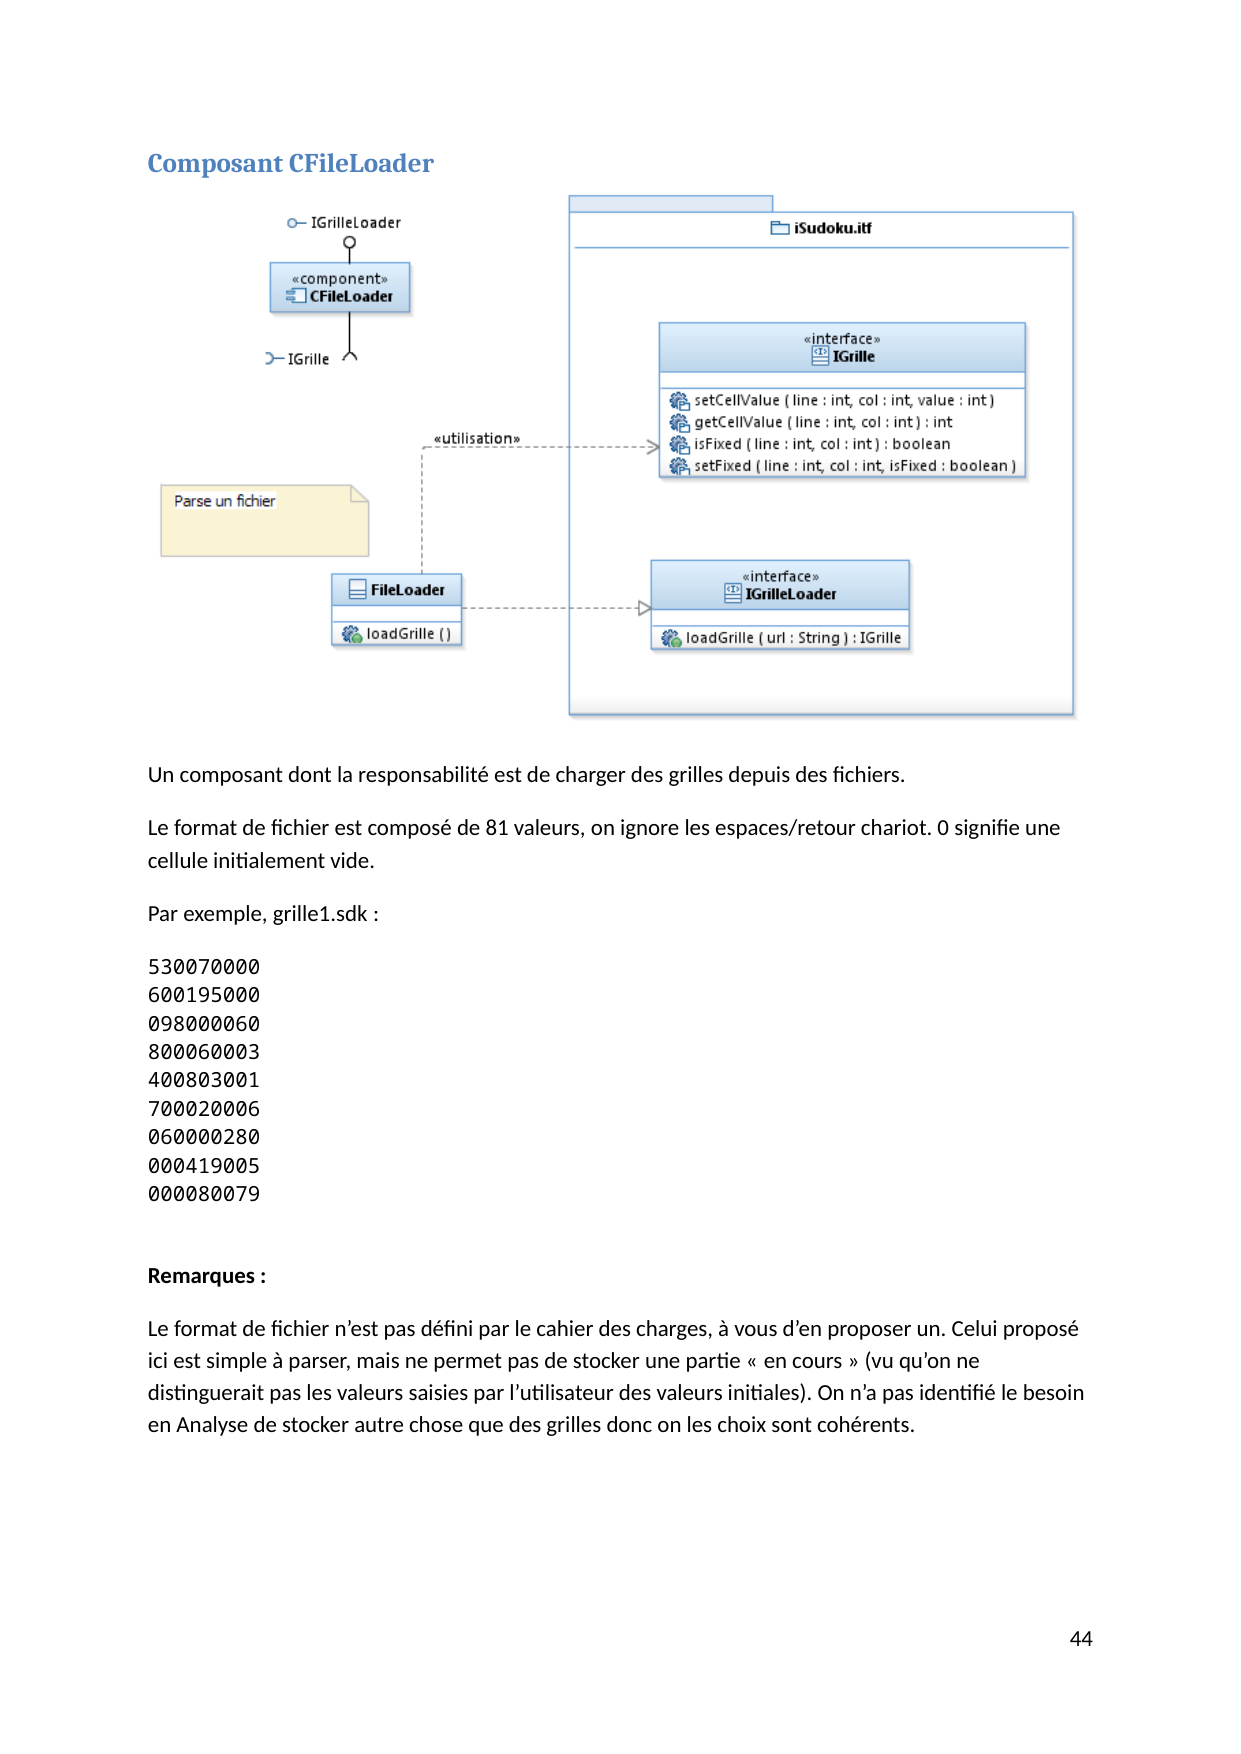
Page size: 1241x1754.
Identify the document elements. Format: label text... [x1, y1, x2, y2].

text Le format de fichier est composé de 81 valeurs, on ignore les espaces/retour chariot. 0 signifie une cellule initialement vide. [148, 813, 1093, 874]
text 700020006 [148, 1094, 1093, 1122]
subtitle Composant CFileLoader [148, 148, 1093, 179]
text Par exemple, grille1.sdk : [148, 899, 1093, 927]
text Remarques : [148, 1261, 1093, 1289]
text Un composant dont la responsabilité est de charger des grilles depuis des fichiers. [148, 761, 1093, 788]
text 600195000 [148, 980, 1093, 1009]
text 800060003 [148, 1037, 1093, 1066]
text 060000280 [148, 1122, 1093, 1151]
picture [147, 183, 1093, 736]
text 000419005 [148, 1151, 1093, 1179]
text 530070000 [148, 952, 1093, 980]
text Le format de fichier n’est pas défini par le cahier des charges, à vous d’en proposer un. Celui proposé ici est simple à parser, mais ne permet pas de stocker une partie « en cours » (vu qu’on ne distinguerait pas les valeurs saisies par l’utilisateur des valeurs initiales). On n’a pas identifié le besoin en Analyse de stocker autre chose que des grilles donc on les choix sont cohérents. [148, 1314, 1093, 1438]
text 000080079 [148, 1179, 1093, 1208]
text 098000060 [148, 1009, 1093, 1037]
text 400803001 [148, 1066, 1093, 1094]
